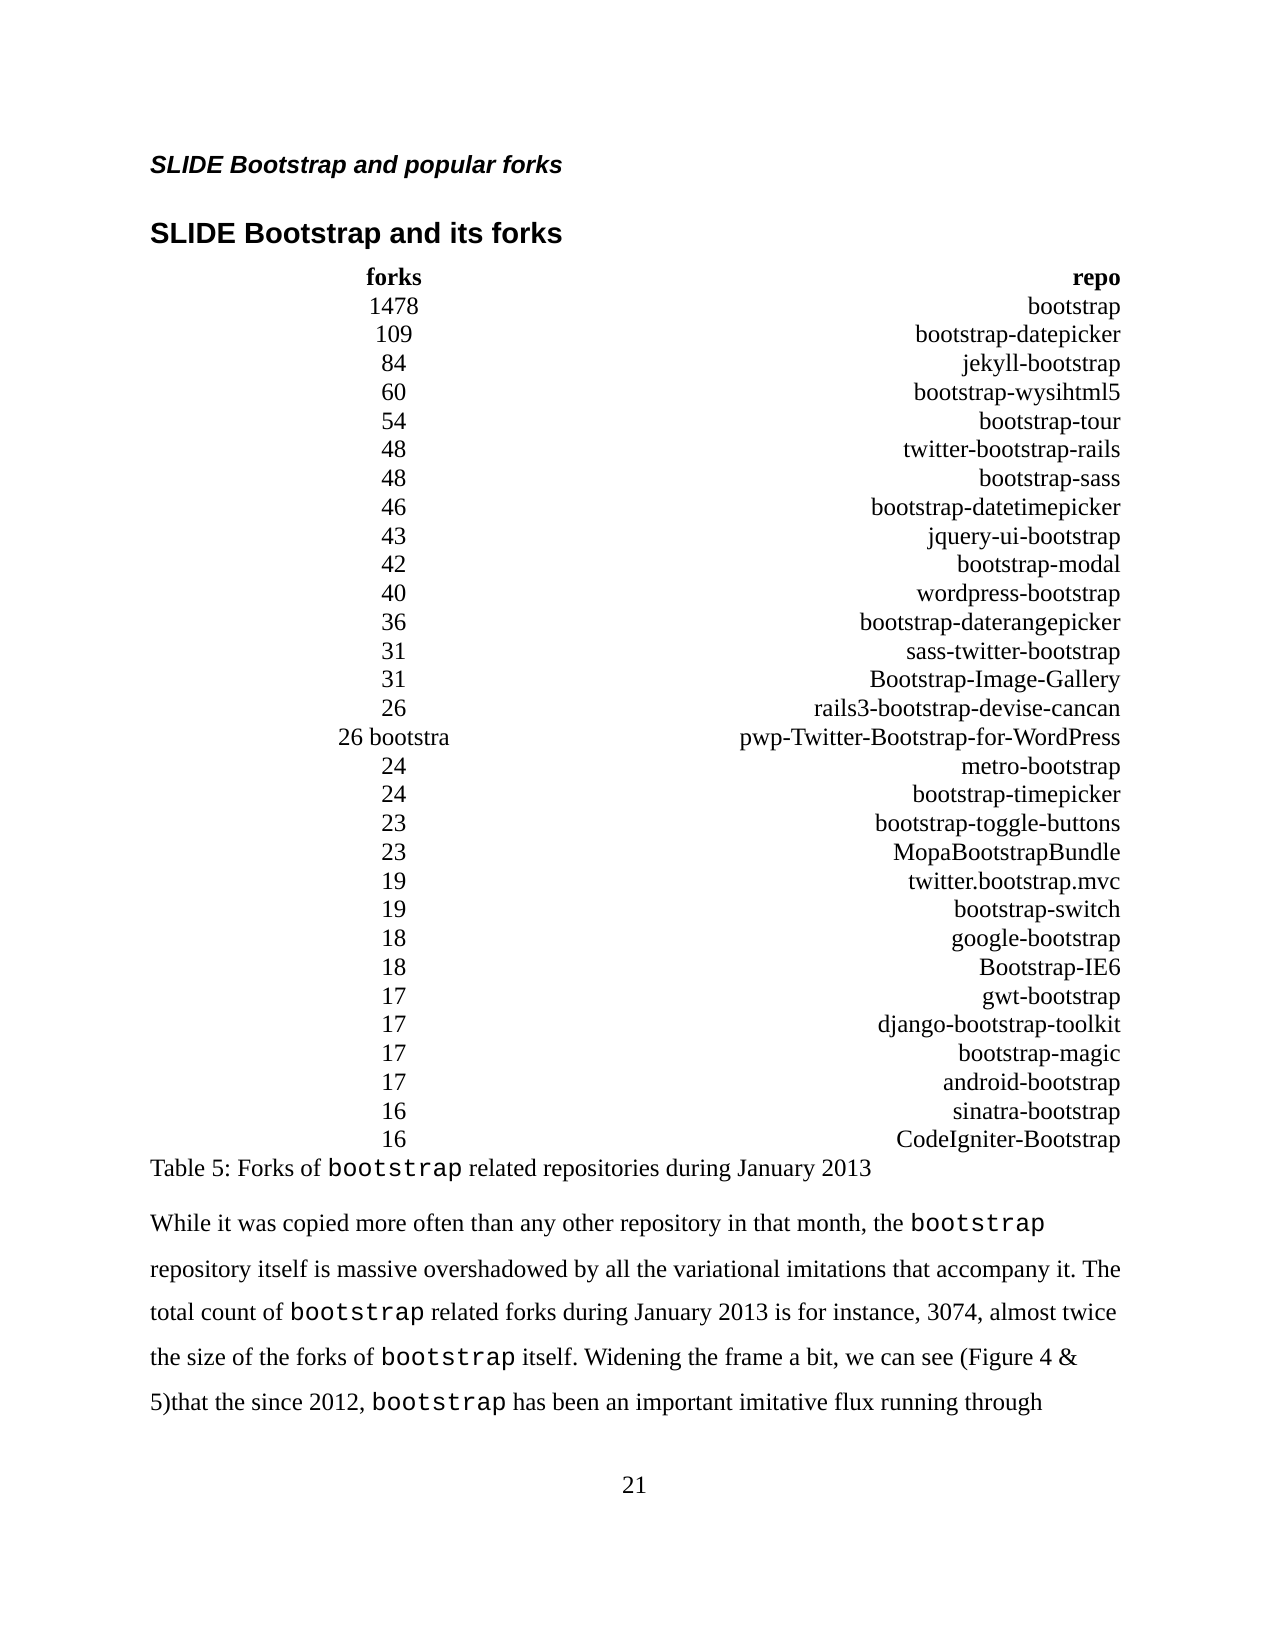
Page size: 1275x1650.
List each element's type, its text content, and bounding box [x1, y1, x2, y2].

table_cell bootstrap-modal [638, 550, 1125, 578]
table_cell Bootstrap-Image-Gallery [638, 665, 1125, 693]
table_cell 18 [150, 952, 637, 981]
table_cell 26 [150, 693, 637, 722]
table_cell 48 [150, 463, 637, 492]
subtitle SLIDE Bootstrap and its forks [150, 216, 1125, 249]
table_cell Bootstrap-IE6 [638, 952, 1125, 981]
table_cell 26 bootstra [150, 722, 637, 751]
table_cell 31 [150, 636, 637, 664]
table_cell 54 [150, 406, 637, 434]
text While it was copied more often than any other repository in that month, the bootstrap repository itself is massive overshadowed by all the variational imitations that accompany it. The total count of bootstrap related forks during January 2013 is for instance, 3074, almost twice the size of the forks of bootstrap itself. Widening the frame a bit, we can see (Figure 4 & 5)that the since 2012, bootstrap has been an important imitative flux running through [150, 1208, 1125, 1418]
subtitle SLIDE Bootstrap and popular forks [150, 150, 1125, 178]
table_cell jquery-ui-bootstrap [638, 521, 1125, 549]
table_cell CodeIgniter-Bootstrap [638, 1125, 1125, 1153]
table_cell 43 [150, 521, 637, 549]
table_cell 24 [150, 780, 637, 808]
table_cell 60 [150, 377, 637, 406]
table_cell 109 [150, 320, 637, 348]
table_cell 31 [150, 665, 637, 693]
table_cell bootstrap-datetimepicker [638, 492, 1125, 521]
table_cell google-bootstrap [638, 923, 1125, 952]
table_cell bootstrap-switch [638, 895, 1125, 923]
table_cell jekyll-bootstrap [638, 348, 1125, 377]
table_cell 17 [150, 981, 637, 1009]
table_cell 36 [150, 607, 637, 636]
table_cell twitter.bootstrap.mvc [638, 866, 1125, 894]
table_cell 17 [150, 1010, 637, 1038]
table_cell bootstrap-sass [638, 463, 1125, 492]
table_cell sass-twitter-bootstrap [638, 636, 1125, 664]
table_cell 24 [150, 751, 637, 779]
table_cell bootstrap-datepicker [638, 320, 1125, 348]
table_cell metro-bootstrap [638, 751, 1125, 779]
table_cell 40 [150, 578, 637, 607]
table_cell pwp-Twitter-Bootstrap-for-WordPress [638, 722, 1125, 751]
table_cell bootstrap-wysihtml5 [638, 377, 1125, 406]
table_cell bootstrap-daterangepicker [638, 607, 1125, 636]
table_cell twitter-bootstrap-rails [638, 435, 1125, 463]
table_cell 19 [150, 866, 637, 894]
table_cell 18 [150, 923, 637, 952]
table_cell 42 [150, 550, 637, 578]
table_header repo [638, 262, 1125, 291]
table_cell MopaBootstrapBundle [638, 837, 1125, 866]
table_cell 23 [150, 837, 637, 866]
table_cell 17 [150, 1067, 637, 1096]
table_cell 16 [150, 1096, 637, 1124]
table_cell bootstrap [638, 291, 1125, 319]
table_cell 23 [150, 808, 637, 837]
table_cell django-bootstrap-toolkit [638, 1010, 1125, 1038]
table_cell sinatra-bootstrap [638, 1096, 1125, 1124]
table_cell 48 [150, 435, 637, 463]
table_cell wordpress-bootstrap [638, 578, 1125, 607]
table_cell bootstrap-toggle-buttons [638, 808, 1125, 837]
table_cell 46 [150, 492, 637, 521]
table_cell bootstrap-timepicker [638, 780, 1125, 808]
table_cell bootstrap-magic [638, 1038, 1125, 1067]
table_cell 17 [150, 1038, 637, 1067]
table_cell 84 [150, 348, 637, 377]
table_cell gwt-bootstrap [638, 981, 1125, 1009]
text Table 5: Forks of bootstrap related repositories during January 2013 [150, 1153, 1125, 1184]
table_cell bootstrap-tour [638, 406, 1125, 434]
table_header forks [150, 262, 637, 291]
table_cell 16 [150, 1125, 637, 1153]
table_cell 19 [150, 895, 637, 923]
table_cell rails3-bootstrap-devise-cancan [638, 693, 1125, 722]
table_cell 1478 [150, 291, 637, 319]
table_cell android-bootstrap [638, 1067, 1125, 1096]
